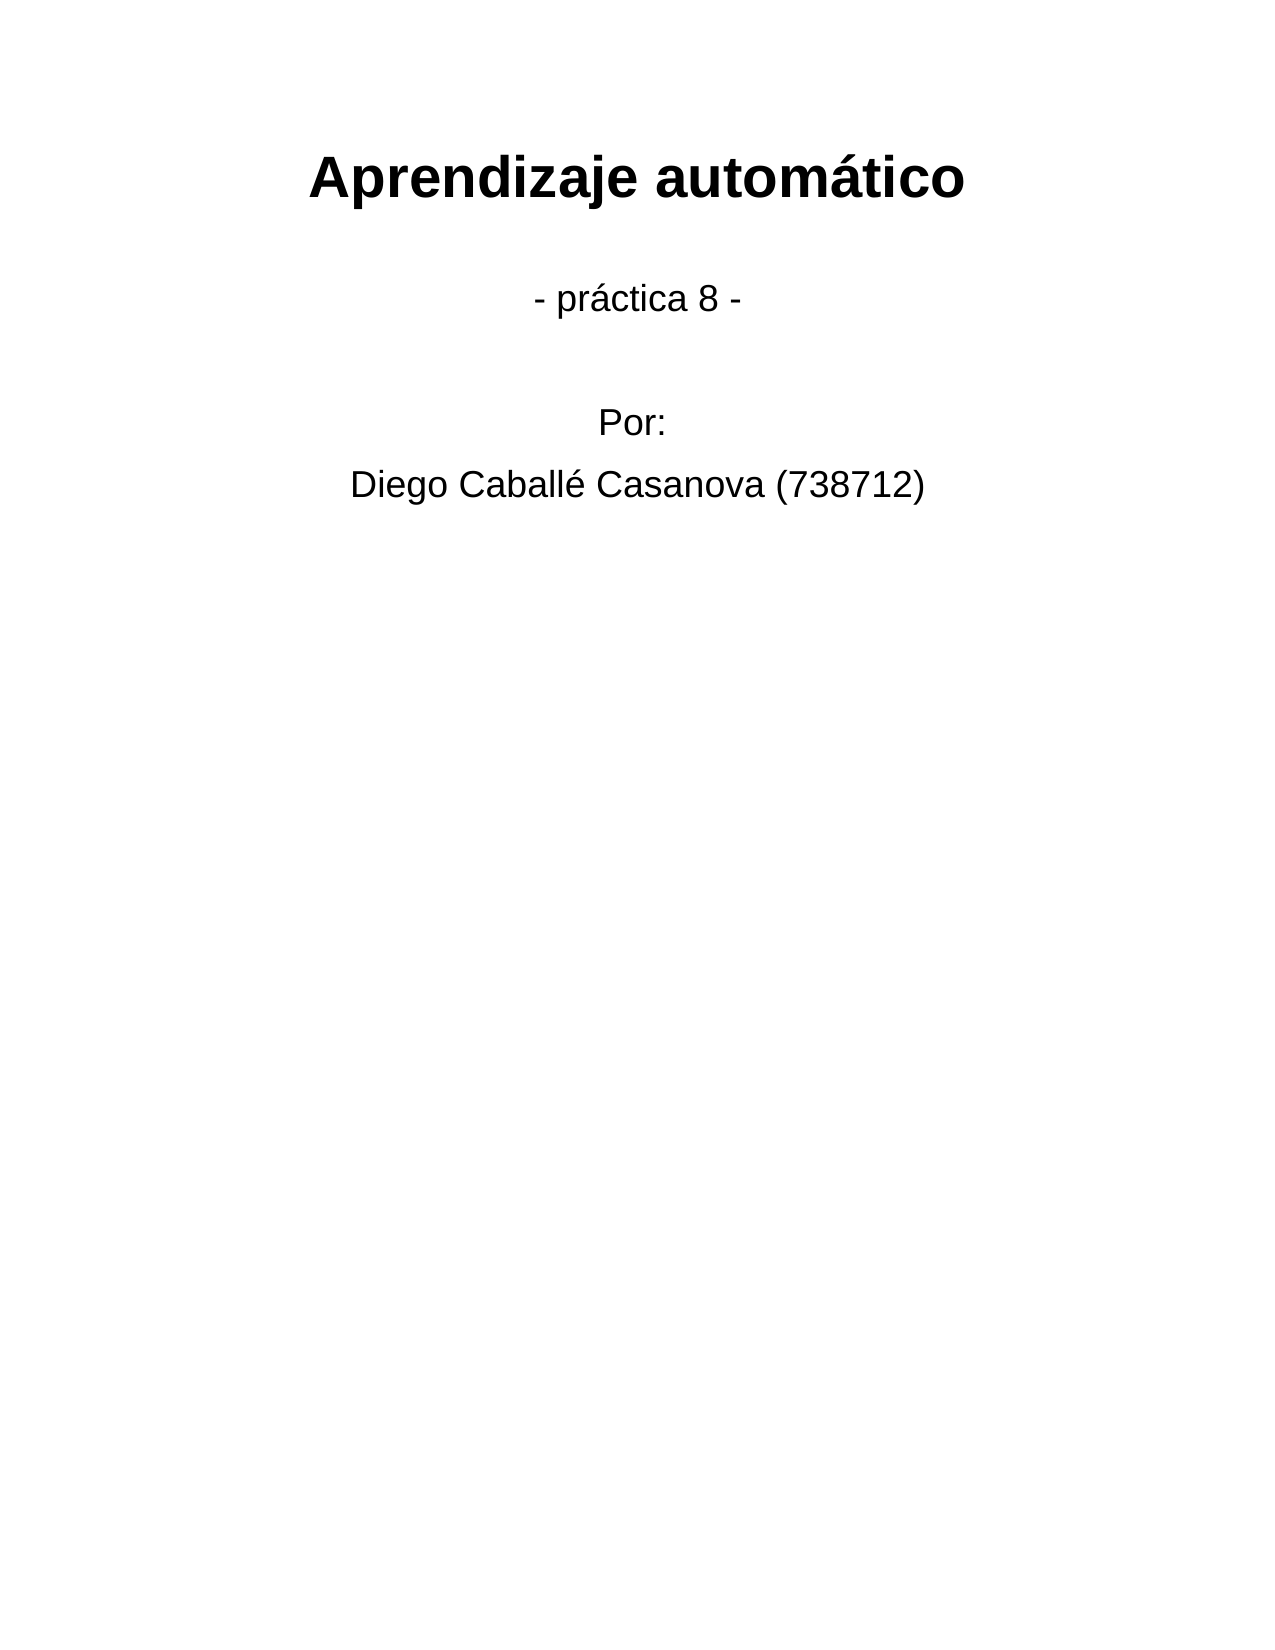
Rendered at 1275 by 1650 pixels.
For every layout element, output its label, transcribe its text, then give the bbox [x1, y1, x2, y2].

title Aprendizaje automático [118, 143, 1157, 210]
subtitle Por: [118, 400, 1157, 443]
subtitle Diego Caballé Casanova (738712) [118, 462, 1157, 505]
subtitle - práctica 8 - [118, 277, 1157, 320]
